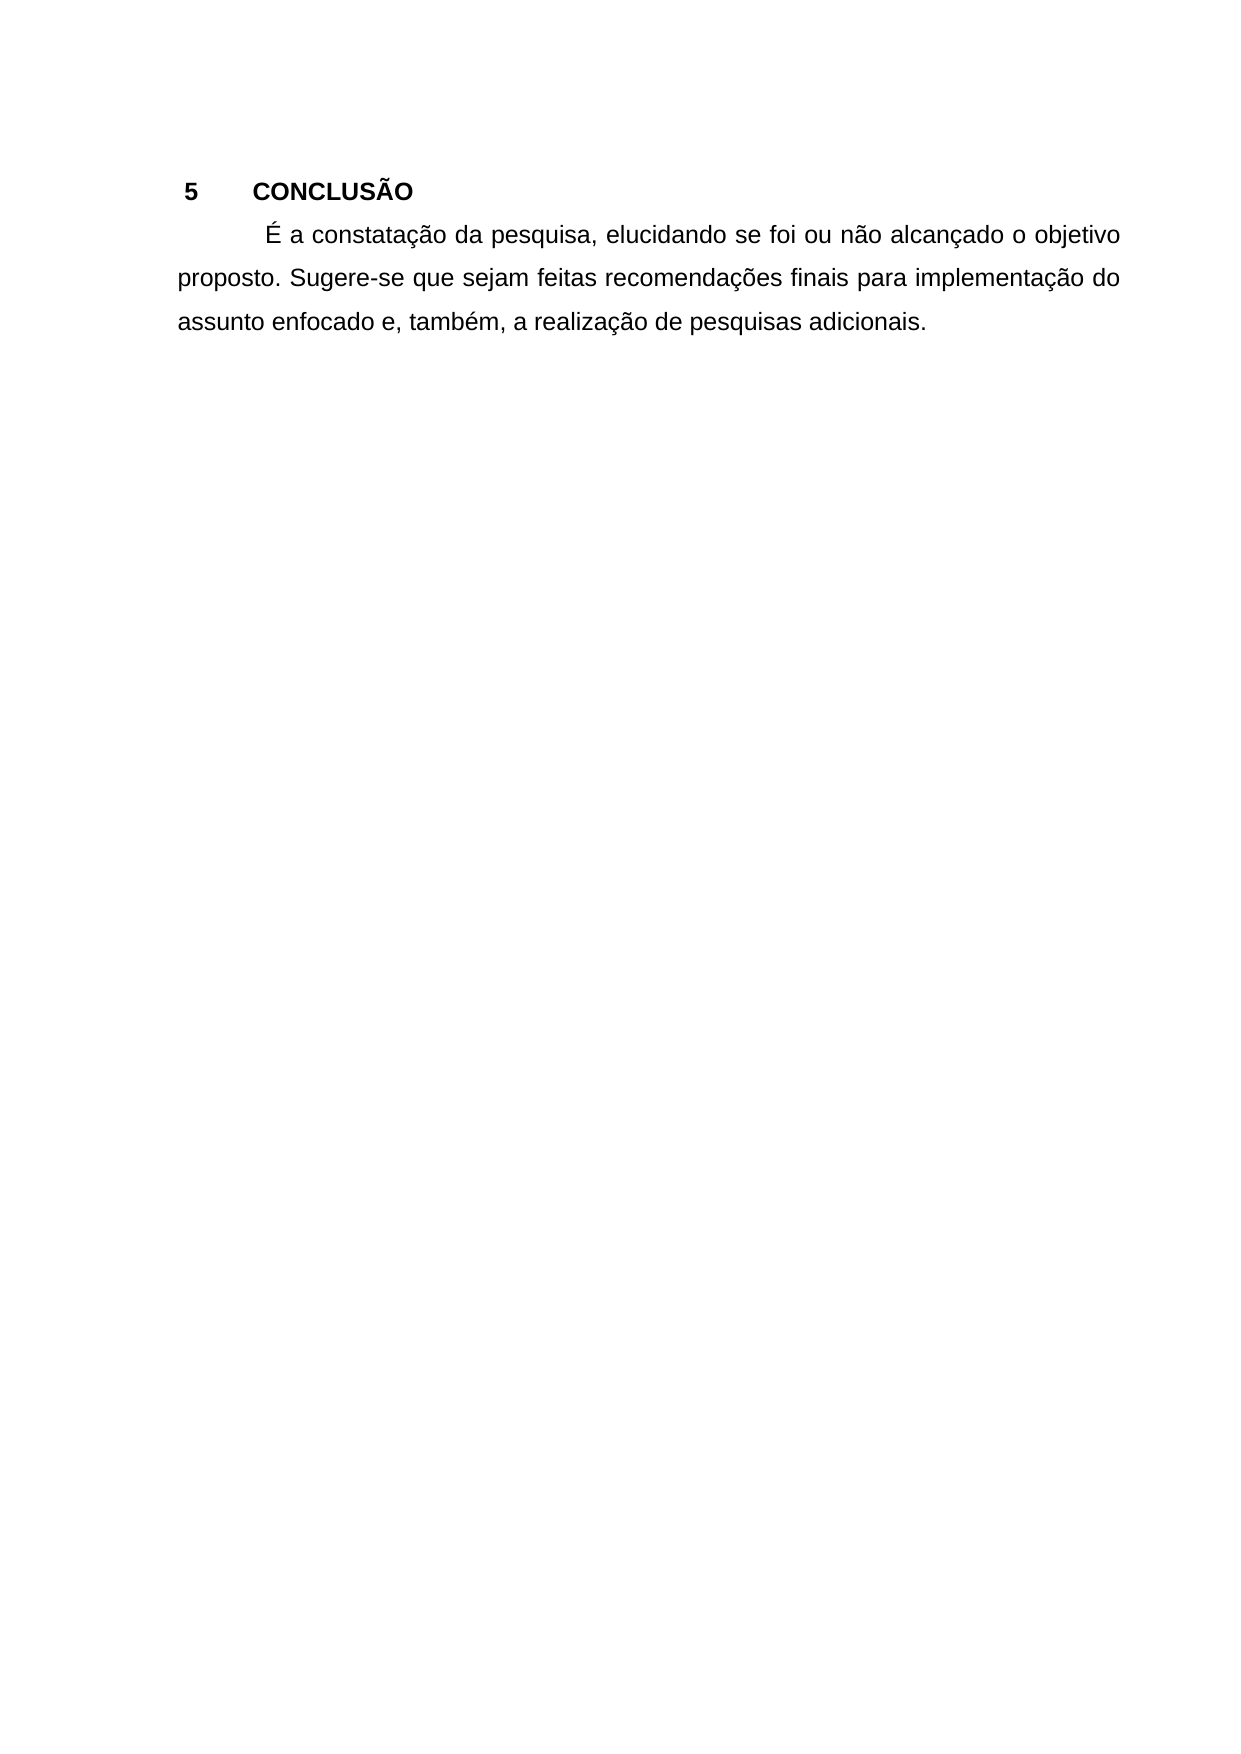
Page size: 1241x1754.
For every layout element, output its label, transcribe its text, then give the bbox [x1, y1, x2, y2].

subtitle Conclusão [177, 177, 1122, 206]
text É a constatação da pesquisa, elucidando se foi ou não alcançado o objetivo proposto. Sugere-se que sejam feitas recomendações finais para implementação do assunto enfocado e, também, a realização de pesquisas adicionais. [177, 220, 1122, 335]
